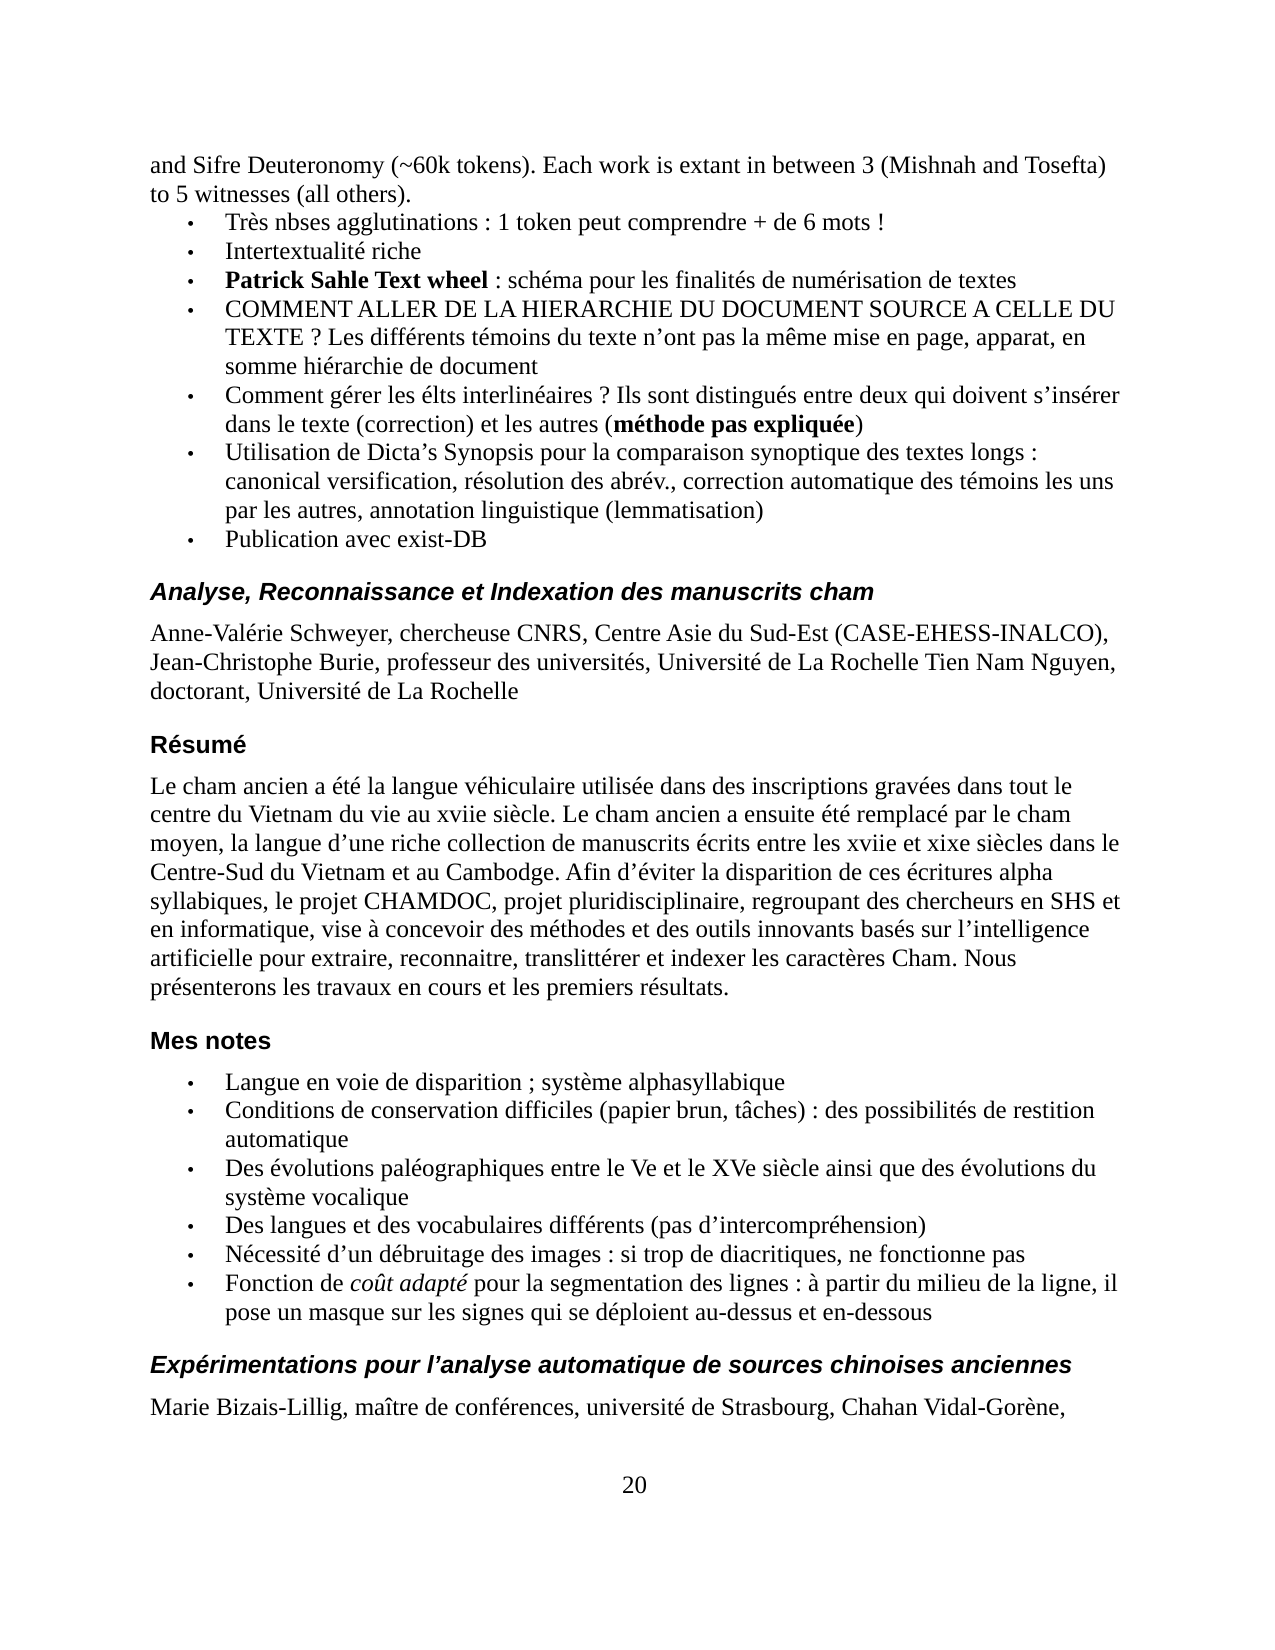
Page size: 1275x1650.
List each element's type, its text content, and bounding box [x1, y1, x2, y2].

subtitle Mes notes [150, 1026, 1125, 1054]
list Comment gérer les élts interlinéaires ? Ils sont distingués entre deux qui doivent s’insérer dans le texte (correction) et les autres (méthode pas expliquée) [187, 380, 1125, 437]
subtitle Résumé [150, 730, 1125, 758]
subtitle Expérimentations pour l’analyse automatique de sources chinoises anciennes [150, 1351, 1125, 1379]
list Très nbses agglutinations : 1 token peut comprendre + de 6 mots ! [187, 207, 1125, 236]
text Le cham ancien a été la langue véhiculaire utilisée dans des inscriptions gravées dans tout le centre du Vietnam du vie au xviie siècle. Le cham ancien a ensuite été remplacé par le cham moyen, la langue d’une riche collection de manuscrits écrits entre les xviie et xixe siècles dans le Centre-Sud du Vietnam et au Cambodge. Afin d’éviter la disparition de ces écritures alpha syllabiques, le projet CHAMDOC, projet pluridisciplinaire, regroupant des chercheurs en SHS et en informatique, vise à concevoir des méthodes et des outils innovants basés sur l’intelligence artificielle pour extraire, reconnaitre, translittérer et indexer les caractères Cham. Nous présenterons les travaux en cours et les premiers résultats. [150, 771, 1125, 1001]
list Publication avec exist-DB [187, 524, 1125, 552]
list Des évolutions paléographiques entre le Ve et le XVe siècle ainsi que des évolutions du système vocalique [187, 1153, 1125, 1211]
list Conditions de conservation difficiles (papier brun, tâches) : des possibilités de restition automatique [187, 1096, 1125, 1153]
text and Sifre Deuteronomy (~60k tokens). Each work is extant in between 3 (Mishnah and Tosefta) to 5 witnesses (all others). [150, 150, 1125, 207]
subtitle Analyse, Reconnaissance et Indexation des manuscrits cham [150, 577, 1125, 606]
list Langue en voie de disparition ; système alphasyllabique [187, 1067, 1125, 1096]
list Intertextualité riche [187, 236, 1125, 265]
list Nécessité d’un débruitage des images : si trop de diacritiques, ne fonctionne pas [187, 1239, 1125, 1268]
list Fonction de coût adapté pour la segmentation des lignes : à partir du milieu de la ligne, il pose un masque sur les signes qui se déploient au-dessus et en-dessous [187, 1268, 1125, 1326]
list Des langues et des vocabulaires différents (pas d’intercompréhension) [187, 1211, 1125, 1239]
text Marie Bizais-Lillig, maître de conférences, université de Strasbourg, Chahan Vidal-Gorène, [150, 1392, 1125, 1420]
text Anne-Valérie Schweyer, chercheuse CNRS, Centre Asie du Sud-Est (CASE-EHESS-INALCO), Jean-Christophe Burie, professeur des universités, Université de La Rochelle Tien Nam Nguyen, doctorant, Université de La Rochelle [150, 618, 1125, 705]
list Utilisation de Dicta’s Synopsis pour la comparaison synoptique des textes longs : canonical versification, résolution des abrév., correction automatique des témoins les uns par les autres, annotation linguistique (lemmatisation) [187, 437, 1125, 524]
list Patrick Sahle Text wheel : schéma pour les finalités de numérisation de textes [187, 265, 1125, 294]
list COMMENT ALLER DE LA HIERARCHIE DU DOCUMENT SOURCE A CELLE DU TEXTE ? Les différents témoins du texte n’ont pas la même mise en page, apparat, en somme hiérarchie de document [187, 294, 1125, 380]
